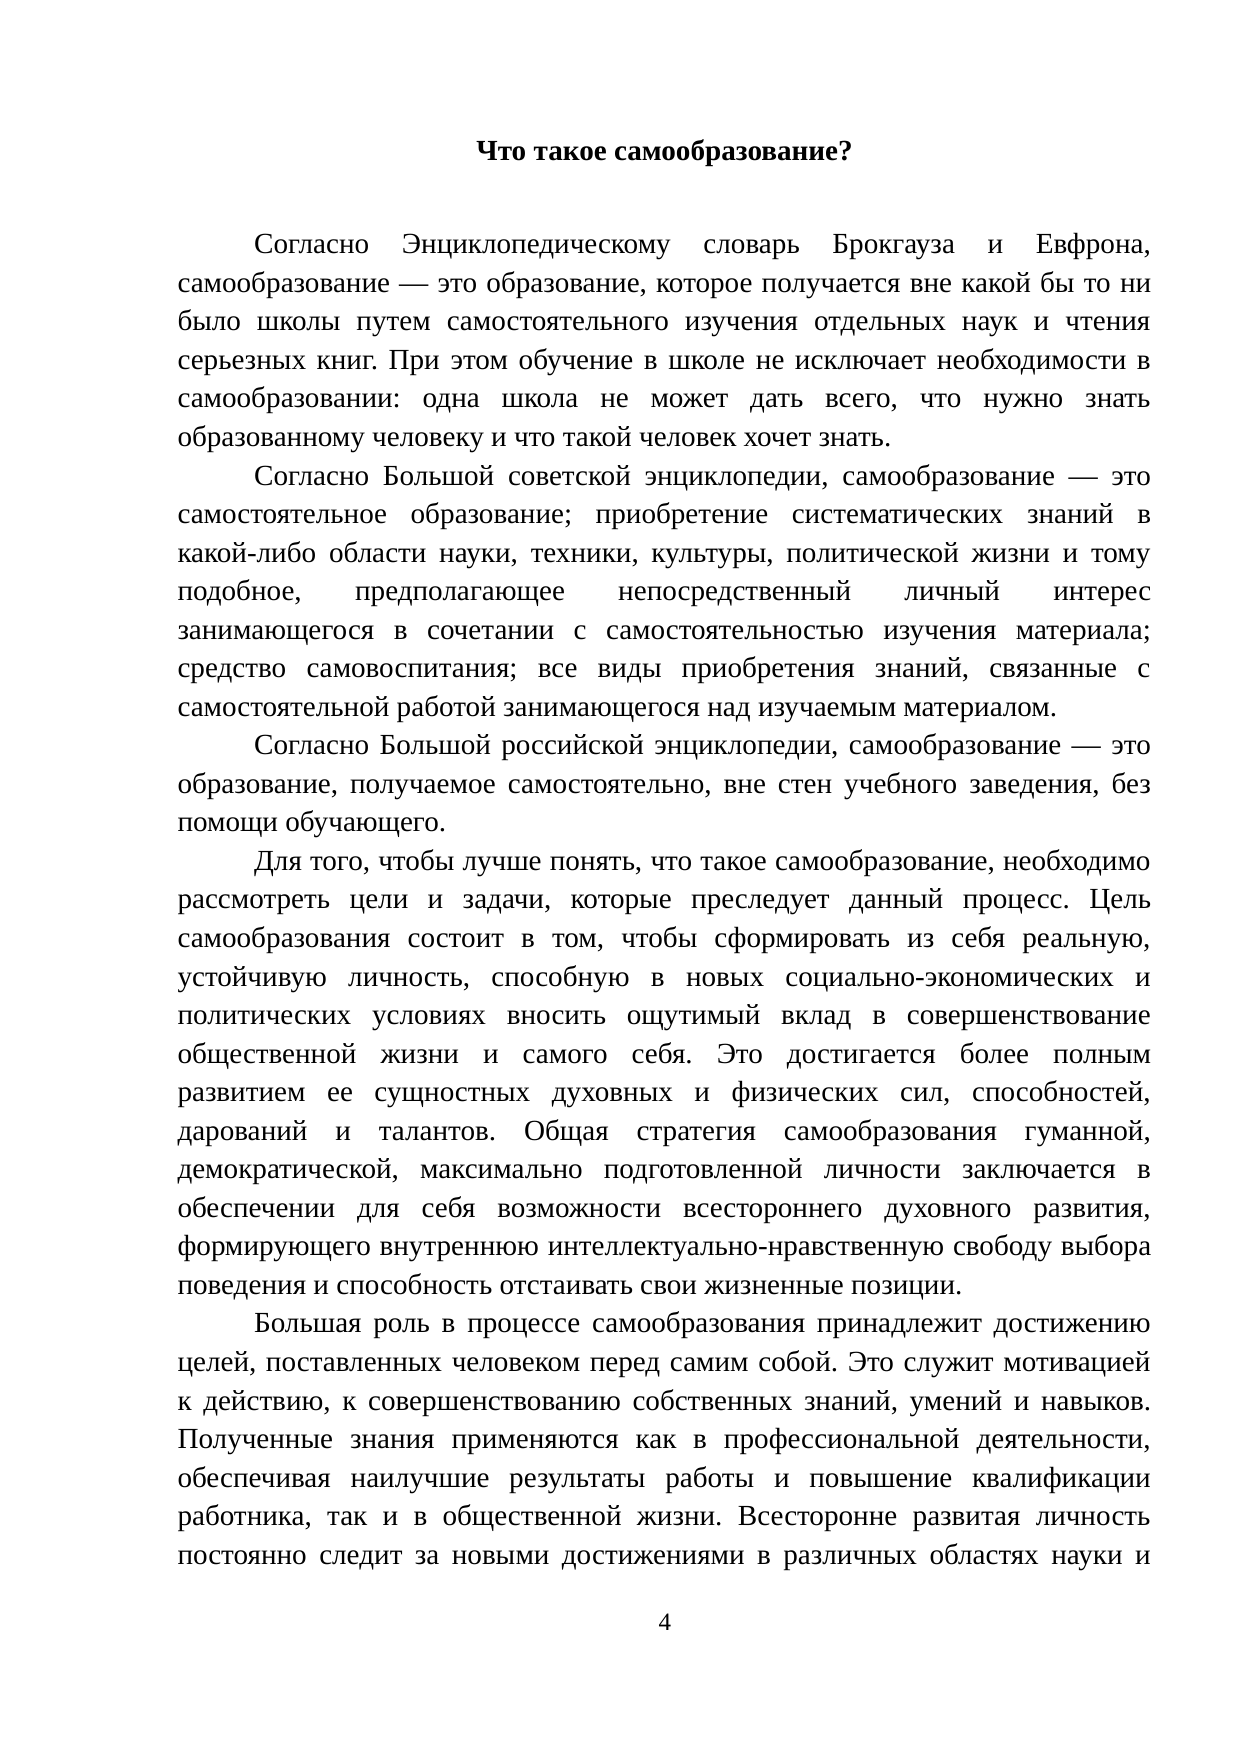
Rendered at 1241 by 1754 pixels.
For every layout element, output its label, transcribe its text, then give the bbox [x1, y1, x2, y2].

text Согласно Энциклопедическому словарь Брокгауза и Евфрона, самообразование — это образование, которое получается вне какой бы то ни было школы путем самостоятельного изучения отдельных наук и чтения серьезных книг. При этом обучение в школе не исключает необходимости в самообразовании: одна школа не может дать всего, что нужно знать образованному человеку и что такой человек хочет знать. [177, 226, 1152, 453]
text Согласно Большой советской энциклопедии, самообразование — это самостоятельное образование; приобретение систематических знаний в какой-либо области науки, техники, культуры, политической жизни и тому подобное, предполагающее непосредственный личный интерес занимающегося в сочетании с самостоятельностью изучения материала; средство самовоспитания; все виды приобретения знаний, связанные с самостоятельной работой занимающегося над изучаемым материалом. [177, 458, 1152, 722]
text Согласно Большой российской энциклопедии, самообразование — это образование, получаемое самостоятельно, вне стен учебного заведения, без помощи обучающего. [177, 727, 1152, 838]
subtitle Что такое самообразование? [177, 133, 1152, 166]
text Большая роль в процессе самообразования принадлежит достижению целей, поставленных человеком перед самим собой. Это служит мотивацией к действию, к совершенствованию собственных знаний, умений и навыков. Полученные знания применяются как в профессиональной деятельности, обеспечивая наилучшие результаты работы и повышение квалификации работника, так и в общественной жизни. Всесторонне развитая личность постоянно следит за новыми достижениями в различных областях науки и [177, 1306, 1152, 1570]
text Для того, чтобы лучше понять, что такое самообразование, необходимо рассмотреть цели и задачи, которые преследует данный процесс. Цель самообразования состоит в том, чтобы сформировать из себя реальную, устойчивую личность, способную в новых социально-экономических и политических условиях вносить ощутимый вклад в совершенствование общественной жизни и самого себя. Это достигается более полным развитием ее сущностных духовных и физических сил, способностей, дарований и талантов. Общая стратегия самообразования гуманной, демократической, максимально подготовленной личности заключается в обеспечении для себя возможности всестороннего духовного развития, формирующего внутреннюю интеллектуально-нравственную свободу выбора поведения и способность отстаивать свои жизненные позиции. [177, 843, 1152, 1301]
